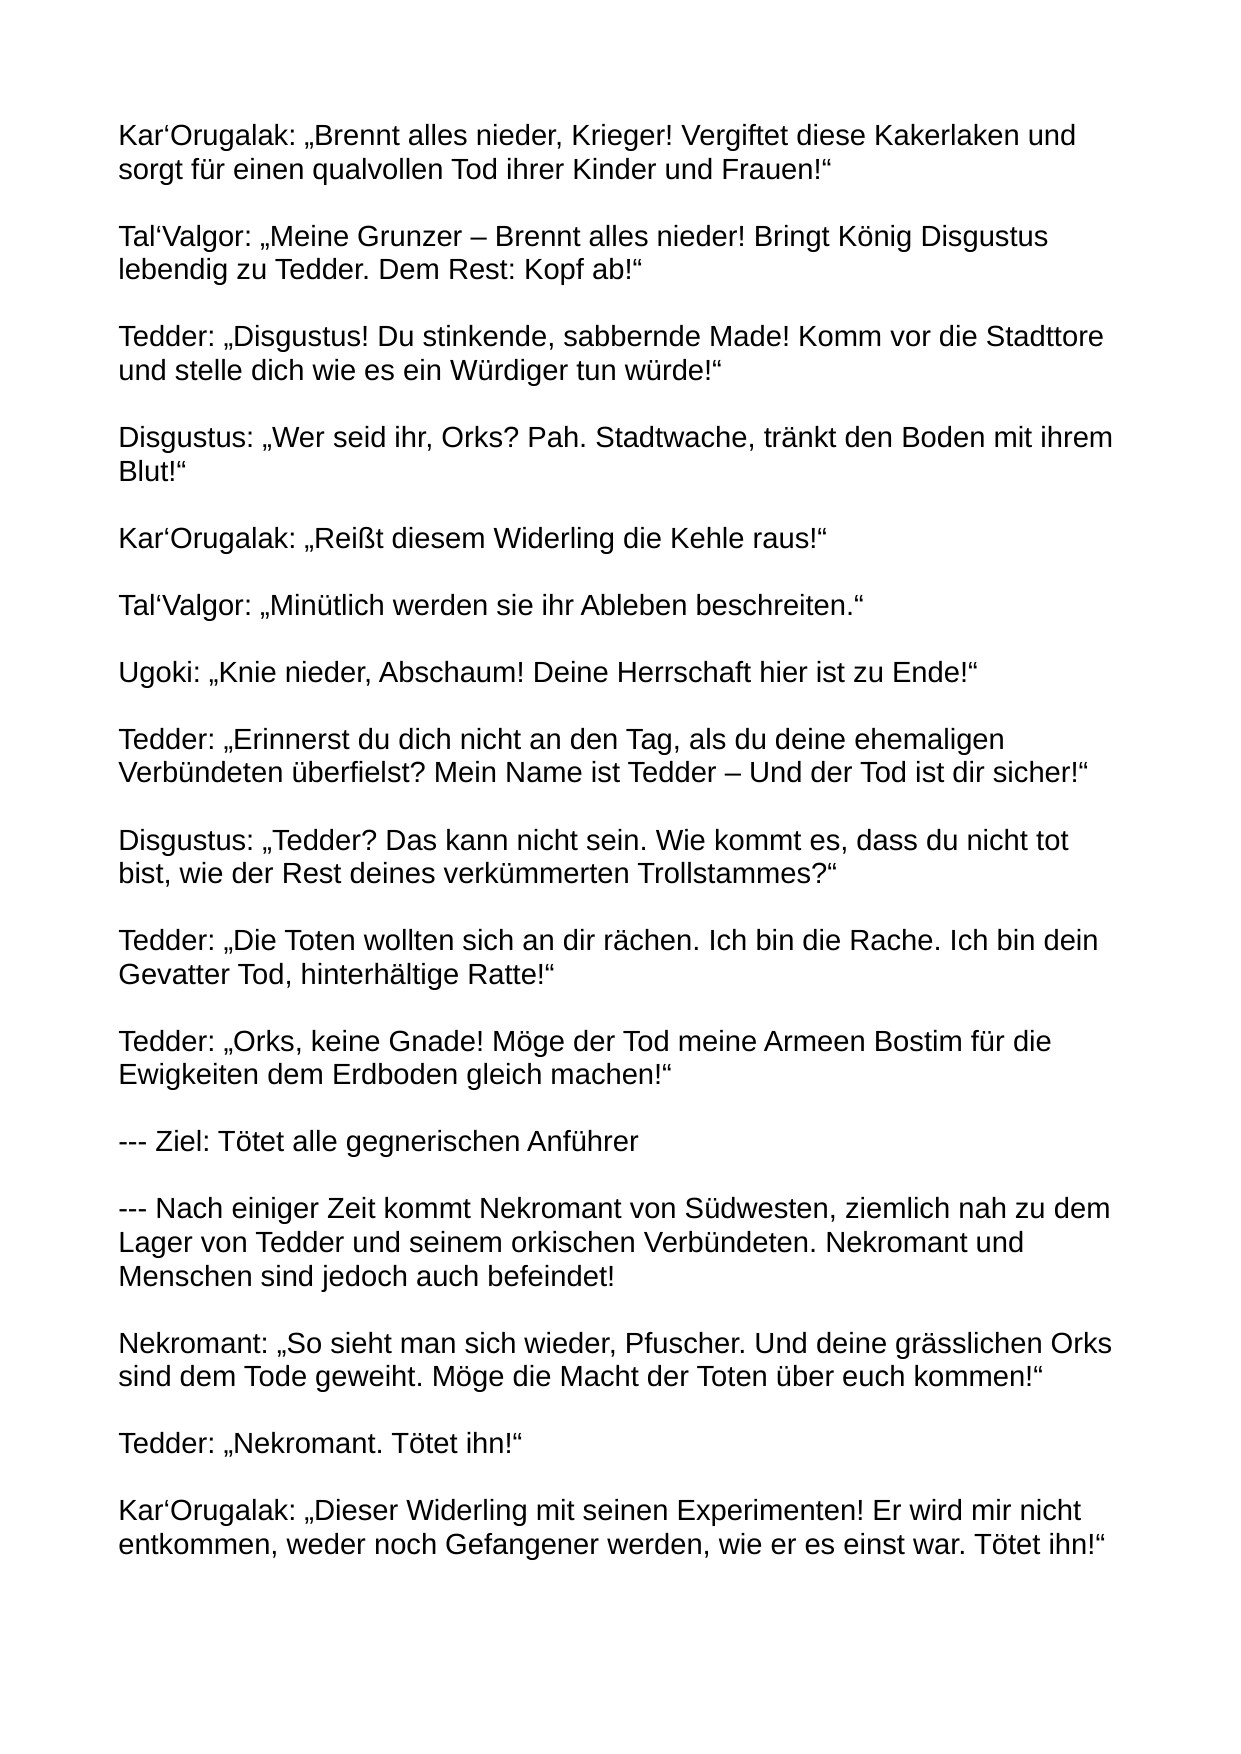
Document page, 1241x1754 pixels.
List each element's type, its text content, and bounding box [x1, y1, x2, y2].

text Tedder: „Orks, keine Gnade! Möge der Tod meine Armeen Bostim für die Ewigkeiten dem Erdboden gleich machen!“ [118, 1024, 1122, 1091]
text Tal‘Valgor: „Minütlich werden sie ihr Ableben beschreiten.“ [118, 588, 1122, 621]
text Tedder: „Die Toten wollten sich an dir rächen. Ich bin die Rache. Ich bin dein Gevatter Tod, hinterhältige Ratte!“ [118, 923, 1122, 990]
text Tedder: „Disgustus! Du stinkende, sabbernde Made! Komm vor die Stadttore und stelle dich wie es ein Würdiger tun würde!“ [118, 319, 1122, 386]
text Kar‘Orugalak: „Reißt diesem Widerling die Kehle raus!“ [118, 521, 1122, 554]
text Ugoki: „Knie nieder, Abschaum! Deine Herrschaft hier ist zu Ende!“ [118, 655, 1122, 688]
text --- Ziel: Tötet alle gegnerischen Anführer [118, 1124, 1122, 1158]
text Nekromant: „So sieht man sich wieder, Pfuscher. Und deine grässlichen Orks sind dem Tode geweiht. Möge die Macht der Toten über euch kommen!“ [118, 1326, 1122, 1393]
text Kar‘Orugalak: „Brennt alles nieder, Krieger! Vergiftet diese Kakerlaken und sorgt für einen qualvollen Tod ihrer Kinder und Frauen!“ [118, 118, 1122, 185]
text --- Nach einiger Zeit kommt Nekromant von Südwesten, ziemlich nah zu dem Lager von Tedder und seinem orkischen Verbündeten. Nekromant und Menschen sind jedoch auch befeindet! [118, 1191, 1122, 1292]
text Tedder: „Nekromant. Tötet ihn!“ [118, 1426, 1122, 1460]
text Disgustus: „Wer seid ihr, Orks? Pah. Stadtwache, tränkt den Boden mit ihrem Blut!“ [118, 420, 1122, 487]
text Tedder: „Erinnerst du dich nicht an den Tag, als du deine ehemaligen Verbündeten überfielst? Mein Name ist Tedder – Und der Tod ist dir sicher!“ [118, 722, 1122, 789]
text Disgustus: „Tedder? Das kann nicht sein. Wie kommt es, dass du nicht tot bist, wie der Rest deines verkümmerten Trollstammes?“ [118, 822, 1122, 889]
text Tal‘Valgor: „Meine Grunzer – Brennt alles nieder! Bringt König Disgustus lebendig zu Tedder. Dem Rest: Kopf ab!“ [118, 219, 1122, 286]
text Kar‘Orugalak: „Dieser Widerling mit seinen Experimenten! Er wird mir nicht entkommen, weder noch Gefangener werden, wie er es einst war. Tötet ihn!“ [118, 1493, 1122, 1560]
